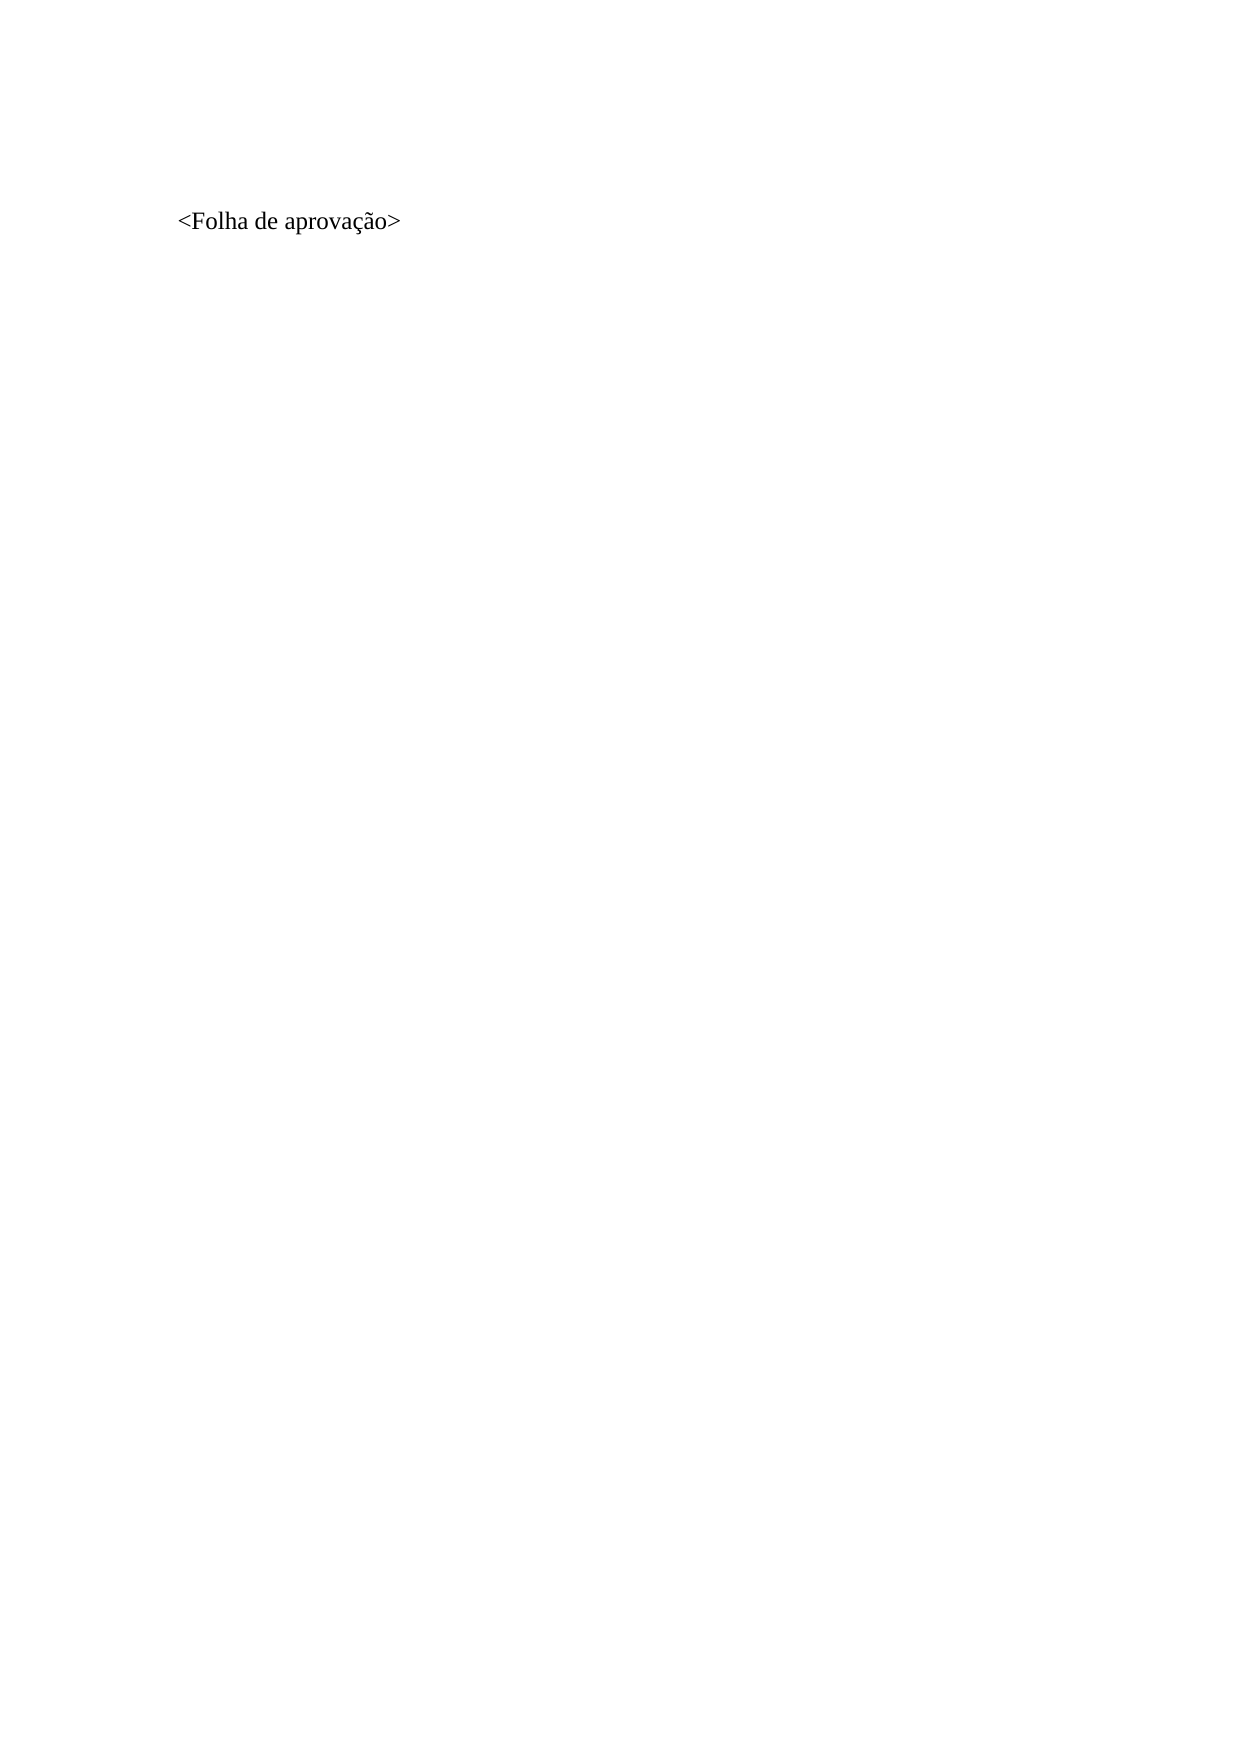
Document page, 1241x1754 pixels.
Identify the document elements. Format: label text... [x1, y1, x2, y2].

text <Folha de aprovação> [177, 206, 1122, 235]
